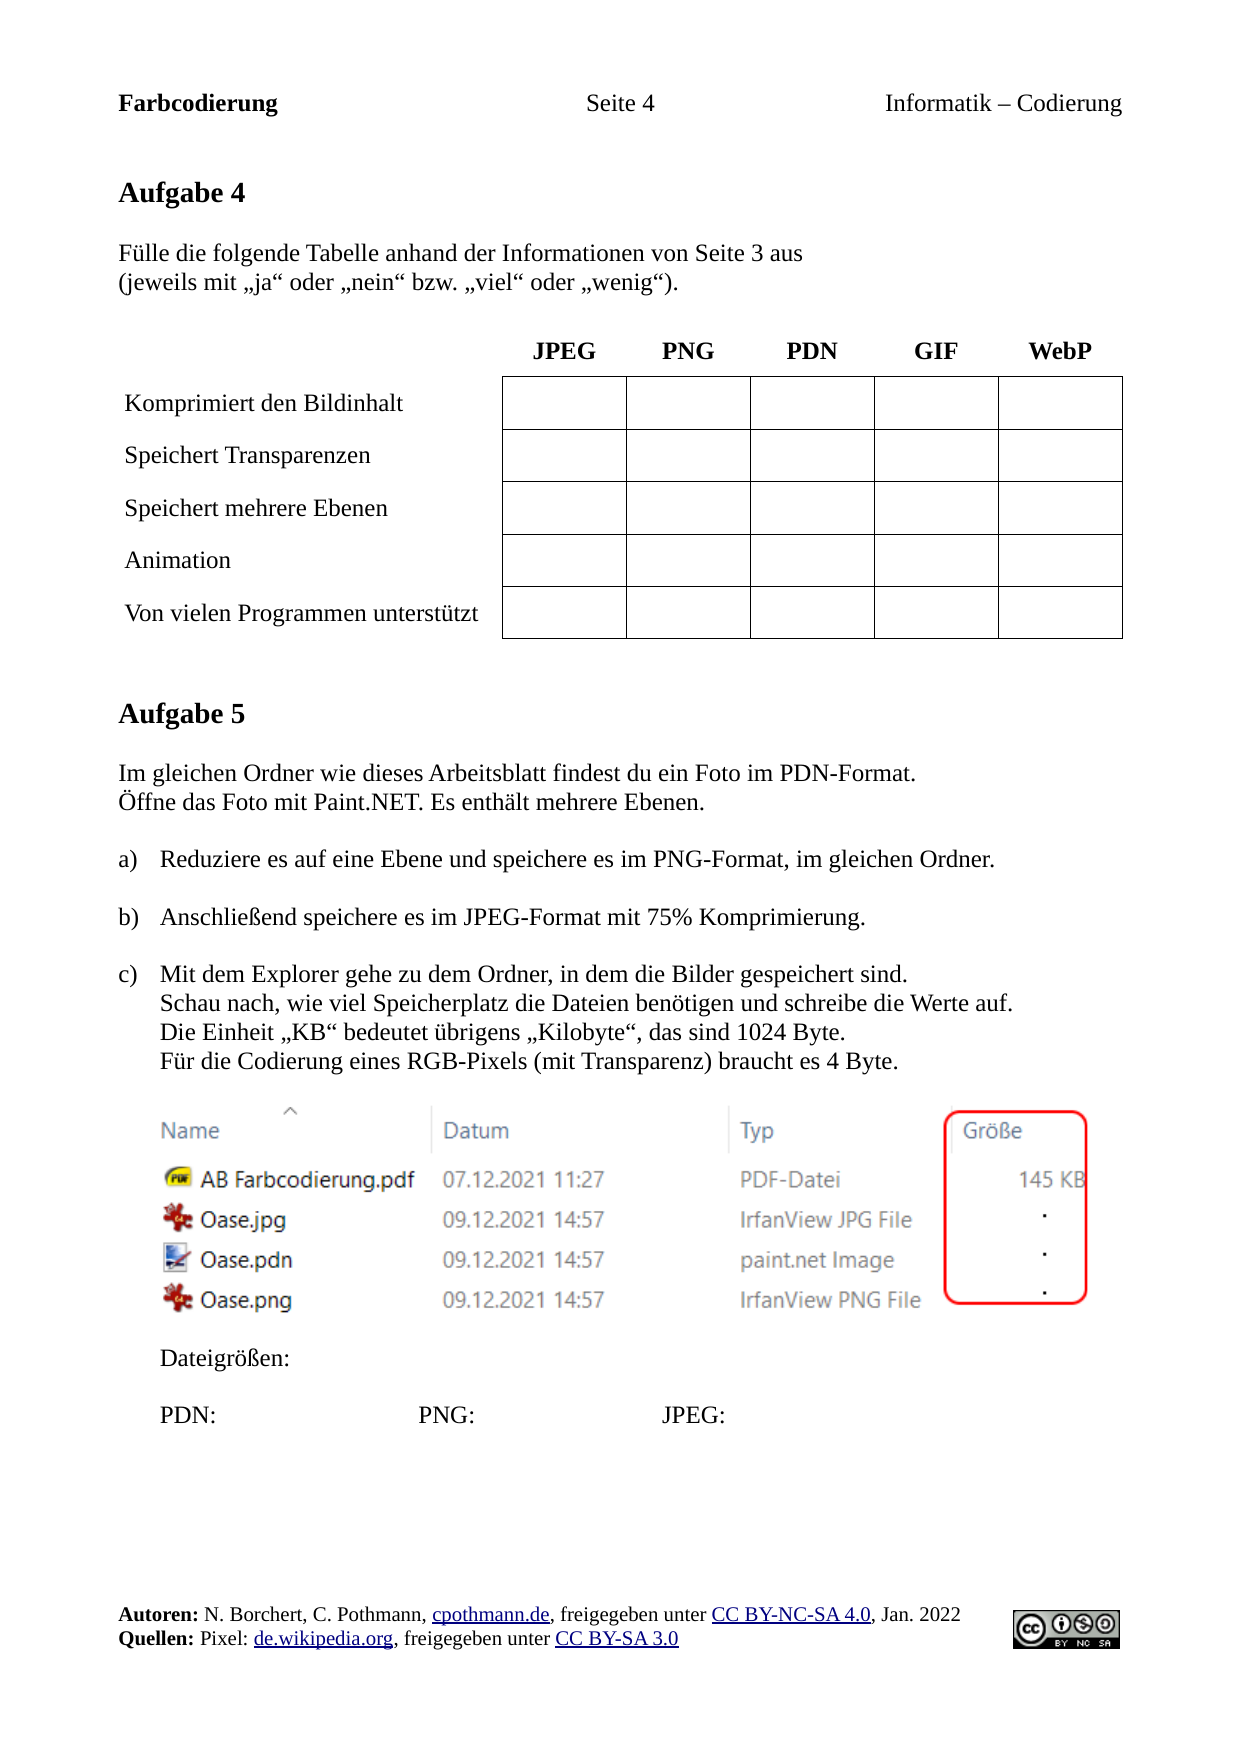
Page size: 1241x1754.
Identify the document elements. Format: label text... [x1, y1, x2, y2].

table_cell [875, 482, 998, 533]
list Mit dem Explorer gehe zu dem Ordner, in dem die Bilder gespeichert sind. Schau nach, wie viel Speicherplatz die Dateien benötigen und schreibe die Werte auf. Die Einheit „KB“ bedeutet übrigens „Kilobyte“, das sind 1024 Byte. Für die Codierung eines RGB-Pixels (mit Transparenz) braucht es 4 Byte. Dateigrößen: PDN: PNG: JPEG: [118, 959, 1122, 1429]
table_cell [627, 430, 750, 481]
table_cell [503, 587, 626, 638]
table_cell Speichert Transparenzen [118, 429, 502, 481]
table_cell Speichert mehrere Ebenen [118, 481, 502, 533]
text Öffne das Foto mit Paint.NET. Es enthält mehrere Ebenen. [118, 787, 1122, 816]
list Reduziere es auf eine Ebene und speichere es im PNG-Format, im gleichen Ordner. [118, 844, 1122, 873]
table_cell [751, 482, 874, 533]
table_cell [627, 587, 750, 638]
table_cell [999, 482, 1122, 533]
table_cell [503, 535, 626, 586]
table_cell Von vielen Programmen unterstützt [118, 586, 502, 638]
picture [159, 1103, 1088, 1314]
table_cell [627, 482, 750, 533]
table_cell [875, 430, 998, 481]
table_cell [503, 482, 626, 533]
text Autoren: N. Borchert, C. Pothmann, cpothmann.de, freigegeben unter CC BY-NC-SA 4.0, Jan. 2022 [118, 1602, 1122, 1626]
table_cell [875, 377, 998, 429]
table_header PDN [750, 324, 874, 376]
list Anschließend speichere es im JPEG-Format mit 75% Komprimierung. [118, 902, 1122, 931]
table_cell [751, 377, 874, 429]
table_cell [999, 430, 1122, 481]
text Im gleichen Ordner wie dieses Arbeitsblatt findest du ein Foto im PDN-Format. [118, 758, 1122, 787]
text Quellen: Pixel: de.wikipedia.org, freigegeben unter CC BY-SA 3.0 [118, 1626, 1122, 1650]
table_cell [875, 535, 998, 586]
table_cell [999, 587, 1122, 638]
table_cell [751, 535, 874, 586]
table_header WebP [998, 324, 1122, 376]
table_cell [999, 535, 1122, 586]
table_cell [627, 377, 750, 429]
table_cell [627, 535, 750, 586]
text Fülle die folgende Tabelle anhand der Informationen von Seite 3 aus (jeweils mit „ja“ oder „nein“ bzw. „viel“ oder „wenig“). [118, 238, 1122, 295]
text Aufgabe 4 [118, 176, 1122, 209]
picture [1013, 1610, 1120, 1649]
table_cell [999, 377, 1122, 429]
table_cell Komprimiert den Bildinhalt [118, 376, 502, 429]
table_cell [503, 430, 626, 481]
table_header GIF [874, 324, 998, 376]
table_cell [751, 430, 874, 481]
table_header JPEG [502, 324, 626, 376]
table_cell Animation [118, 534, 502, 586]
table_cell [875, 587, 998, 638]
table_cell [503, 377, 626, 429]
table_header [118, 324, 502, 376]
text Aufgabe 5 [118, 696, 1122, 729]
table_cell [751, 587, 874, 638]
table_header PNG [626, 324, 750, 376]
